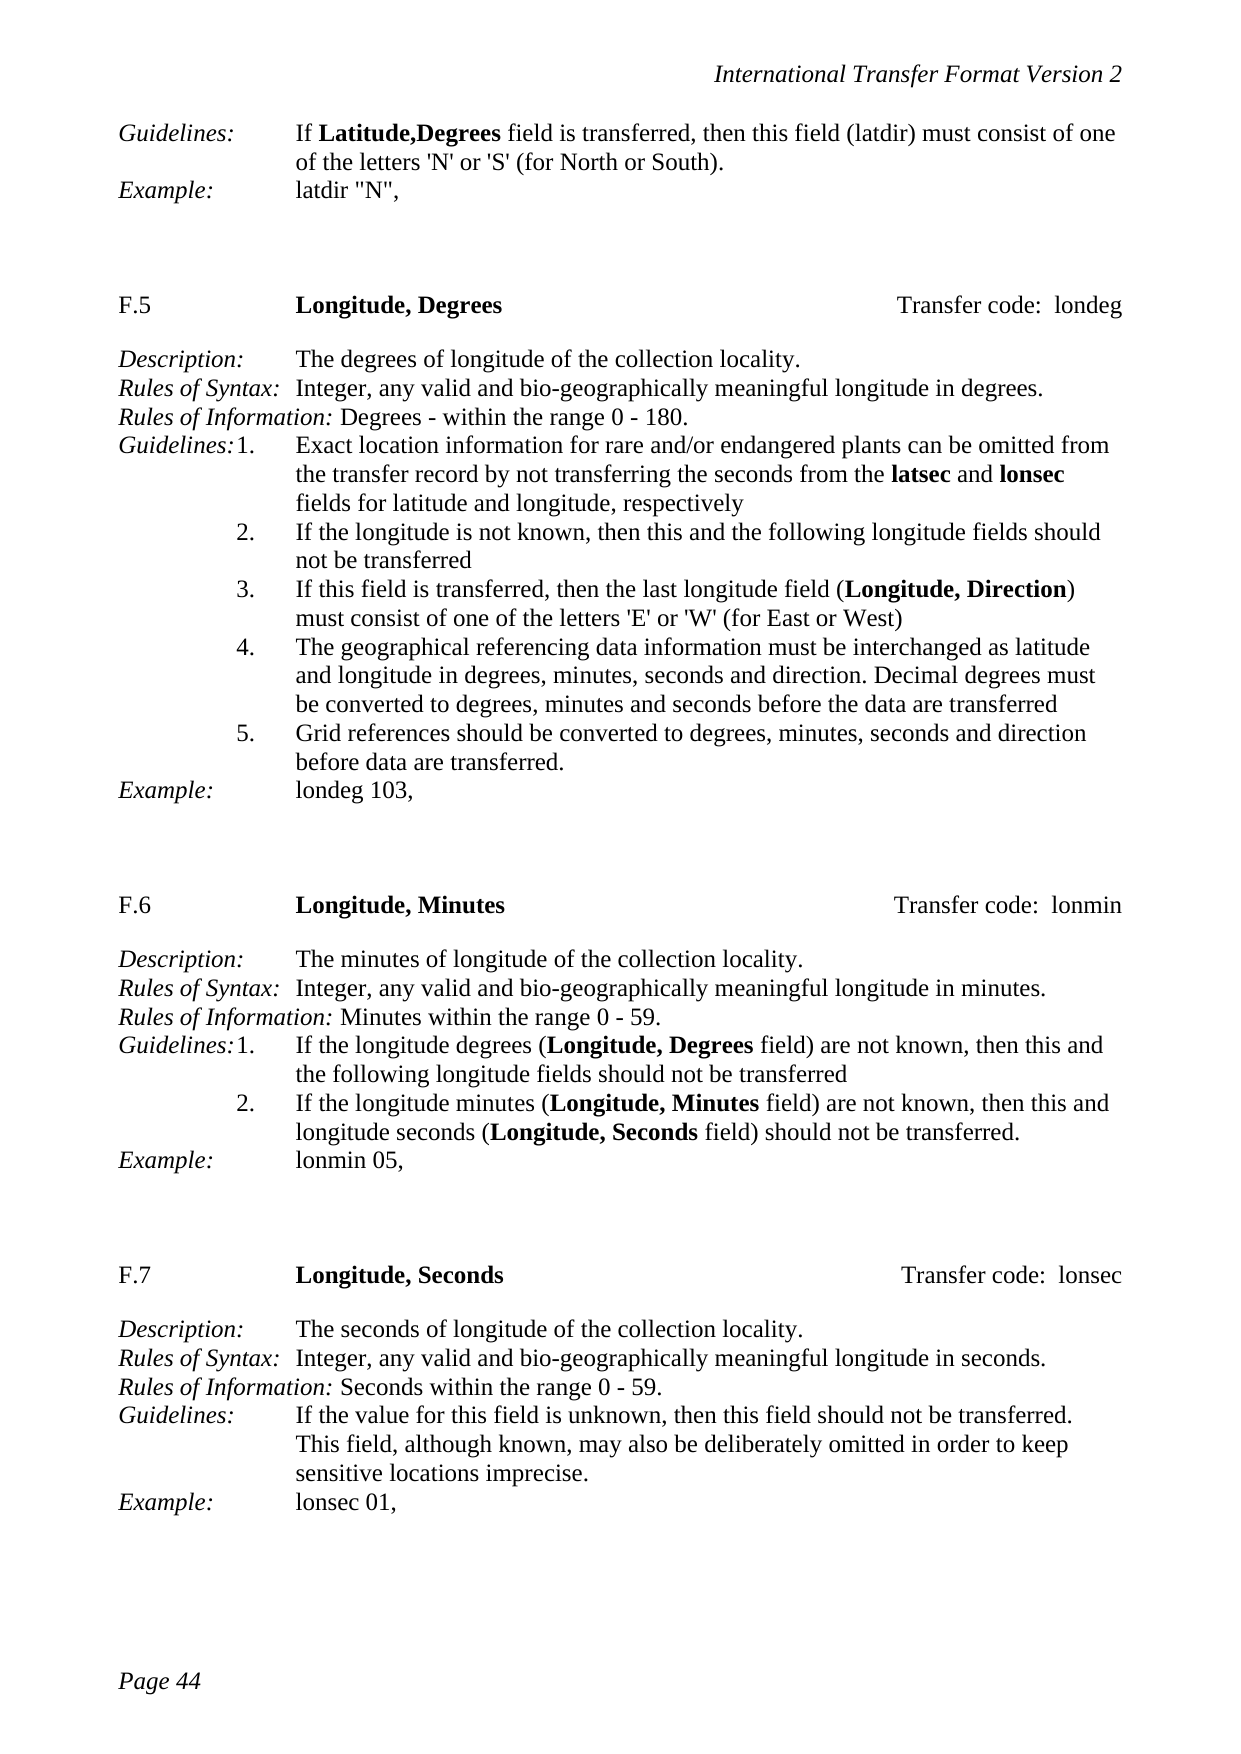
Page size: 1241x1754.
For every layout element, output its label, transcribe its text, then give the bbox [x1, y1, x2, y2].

text Example: lonmin 05, [118, 1146, 1122, 1174]
text Description: The minutes of longitude of the collection locality. [118, 944, 1122, 973]
text Rules of Information: Minutes within the range 0 ‑ 59. [118, 1002, 1122, 1031]
text Guidelines: 1. If the longitude degrees (Longitude, Degrees field) are not known, then this and the following longitude fields should not be transferred [118, 1031, 1122, 1088]
text Rules of Syntax: Integer, any valid and bio-geographically meaningful longitude in seconds. [118, 1343, 1122, 1372]
text Rules of Syntax: Integer, any valid and bio-geographically meaningful longitude in degrees. [118, 373, 1122, 402]
text Guidelines: 1. Exact location information for rare and/or endangered plants can be omitted from the transfer record by not transferring the seconds from the latsec and lonsec fields for latitude and longitude, respectively [118, 431, 1122, 517]
text 2. If the longitude is not known, then this and the following longitude fields should not be transferred [236, 517, 1122, 574]
text F.7 Longitude, Seconds Transfer code: lonsec [118, 1261, 1122, 1289]
text Description: The degrees of longitude of the collection locality. [118, 344, 1122, 373]
text 3. If this field is transferred, then the last longitude field (Longitude, Direction) must consist of one of the letters 'E' or 'W' (for East or West) [236, 574, 1122, 632]
text 2. If the longitude minutes (Longitude, Minutes field) are not known, then this and longitude seconds (Longitude, Seconds field) should not be transferred. [236, 1088, 1122, 1146]
text Guidelines: If the value for this field is unknown, then this field should not be transferred. This field, although known, may also be deliberately omitted in order to keep sensitive locations imprecise. [118, 1401, 1122, 1487]
text Description: The seconds of longitude of the collection locality. [118, 1314, 1122, 1343]
text 4. The geographical referencing data information must be interchanged as latitude and longitude in degrees, minutes, seconds and direction. Decimal degrees must be converted to degrees, minutes and seconds before the data are transferred [236, 632, 1122, 718]
text F.6 Longitude, Minutes Transfer code: lonmin [118, 891, 1122, 919]
text 5. Grid references should be converted to degrees, minutes, seconds and direction before data are transferred. [236, 718, 1122, 776]
text Example: londeg 103, [118, 776, 1122, 804]
text Guidelines: If Latitude,Degrees field is transferred, then this field (latdir) must consist of one of the letters 'N' or 'S' (for North or South). [118, 118, 1122, 176]
text F.5 Longitude, Degrees Transfer code: londeg [118, 291, 1122, 319]
text Example: lonsec 01, [118, 1487, 1122, 1516]
text Rules of Information: Seconds within the range 0 ‑ 59. [118, 1372, 1122, 1401]
text Rules of Information: Degrees - within the range 0 ‑ 180. [118, 402, 1122, 431]
text Rules of Syntax: Integer, any valid and bio-geographically meaningful longitude in minutes. [118, 973, 1122, 1002]
text Example: latdir "N", [118, 176, 1122, 204]
